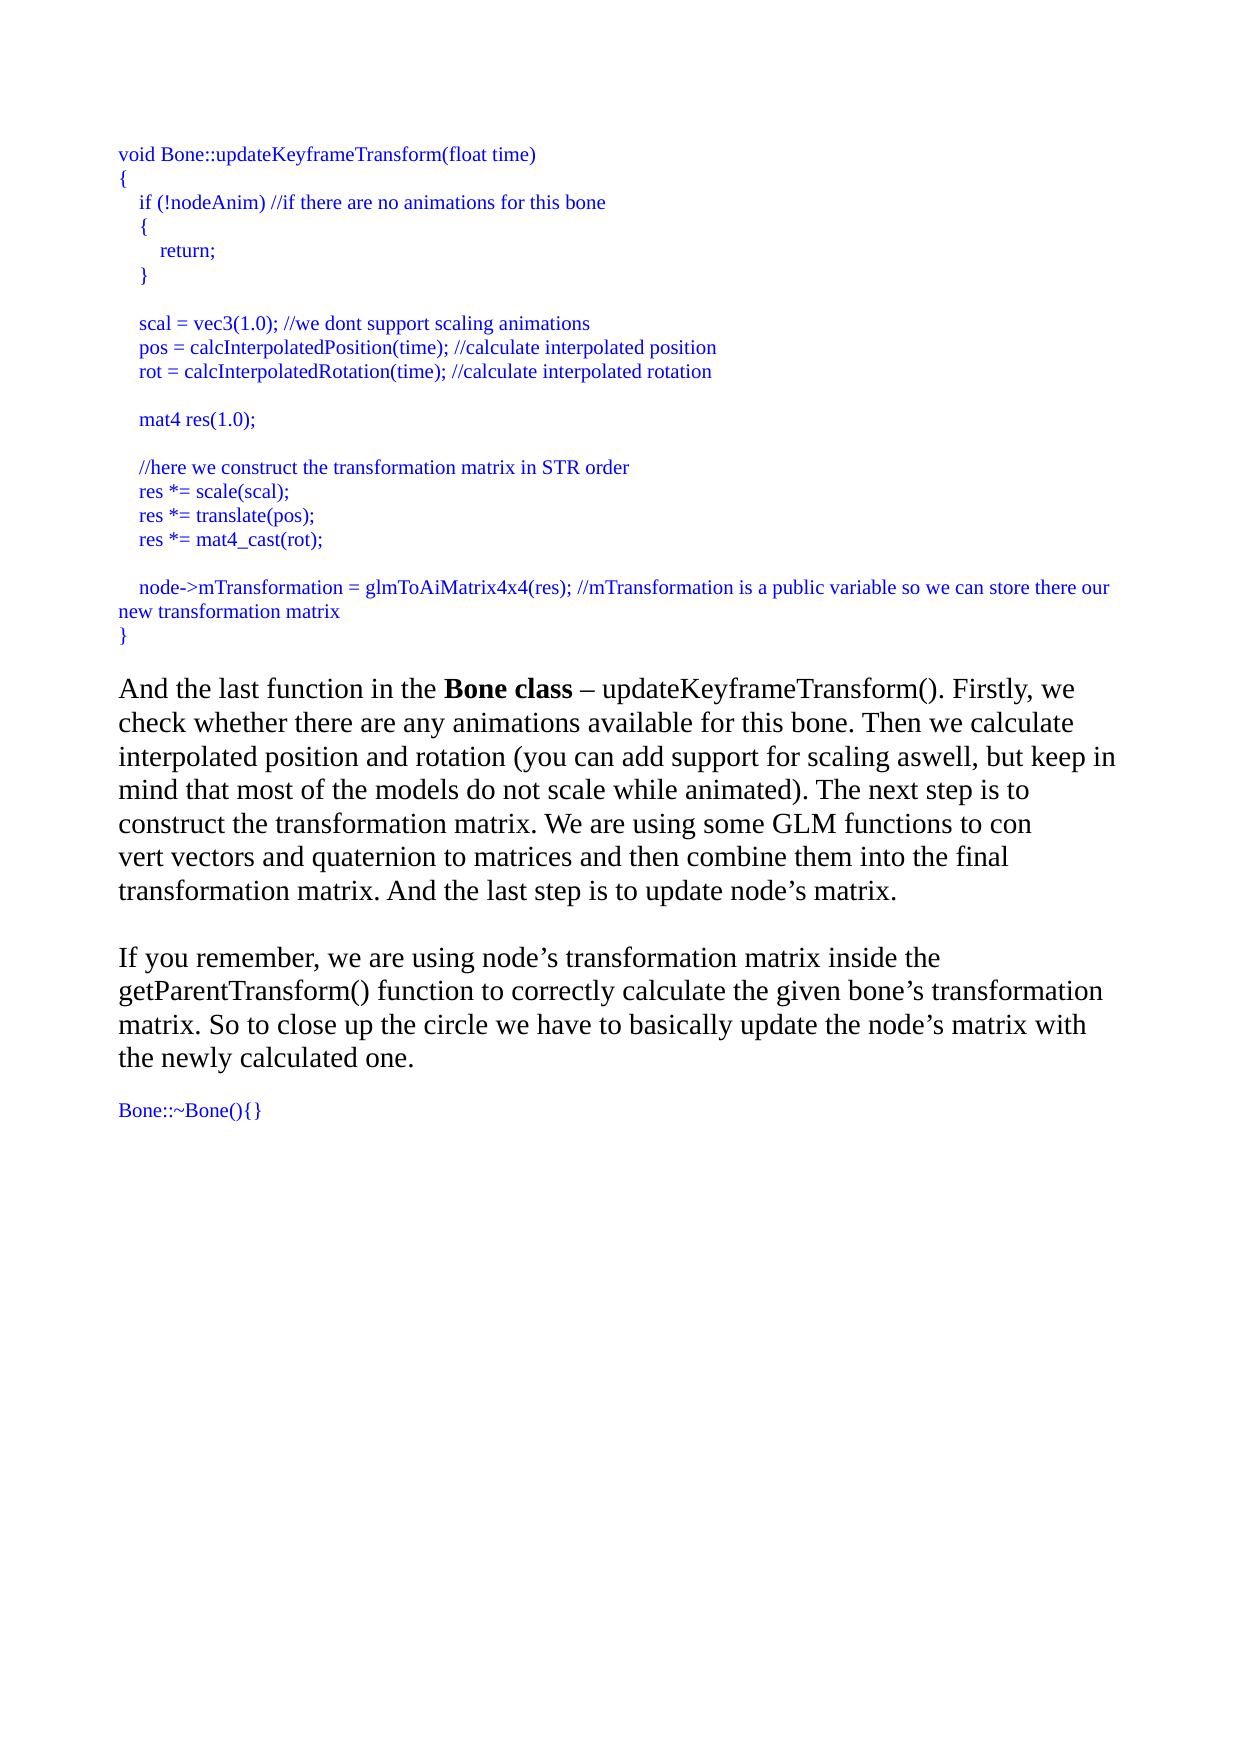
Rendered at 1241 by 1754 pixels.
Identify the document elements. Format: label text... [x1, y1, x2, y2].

text res *= mat4_cast(rot); [118, 527, 1122, 551]
text res *= scale(scal); [118, 479, 1122, 503]
text If you remember, we are using node’s transformation matrix inside the getParentTransform() function to correctly calculate the given bone’s transformation matrix. So to close up the circle we have to basically update the node’s matrix with the newly calculated one. [118, 940, 1122, 1074]
text if (!nodeAnim) //if there are no animations for this bone [118, 190, 1122, 214]
text res *= translate(pos); [118, 503, 1122, 527]
text } [118, 623, 1122, 647]
text rot = calcInterpolatedRotation(time); //calculate interpolated rotation [118, 359, 1122, 383]
text node->mTransformation = glmToAiMatrix4x4(res); //mTransformation is a public variable so we can store there our new transformation matrix [118, 575, 1122, 623]
text scal = vec3(1.0); //we dont support scaling animations [118, 311, 1122, 335]
text vert vectors and quaternion to matrices and then combine them into the final transformation matrix. And the last step is to update node’s matrix. [118, 839, 1122, 906]
text void Bone::updateKeyframeTransform(float time) [118, 142, 1122, 166]
text mat4 res(1.0); [118, 407, 1122, 431]
text return; [118, 238, 1122, 262]
text pos = calcInterpolatedPosition(time); //calculate interpolated position [118, 335, 1122, 359]
text } [118, 262, 1122, 287]
text Bone::~Bone(){} [118, 1098, 1122, 1122]
text //here we construct the transformation matrix in STR order [118, 455, 1122, 479]
text { [118, 166, 1122, 190]
text And the last function in the Bone class – updateKeyframeTransform(). Firstly, we check whether there are any animations available for this bone. Then we calculate interpolated position and rotation (you can add support for scaling aswell, but keep in mind that most of the models do not scale while animated). The next step is to construct the transformation matrix. We are using some GLM functions to con [118, 672, 1122, 839]
text { [118, 214, 1122, 238]
